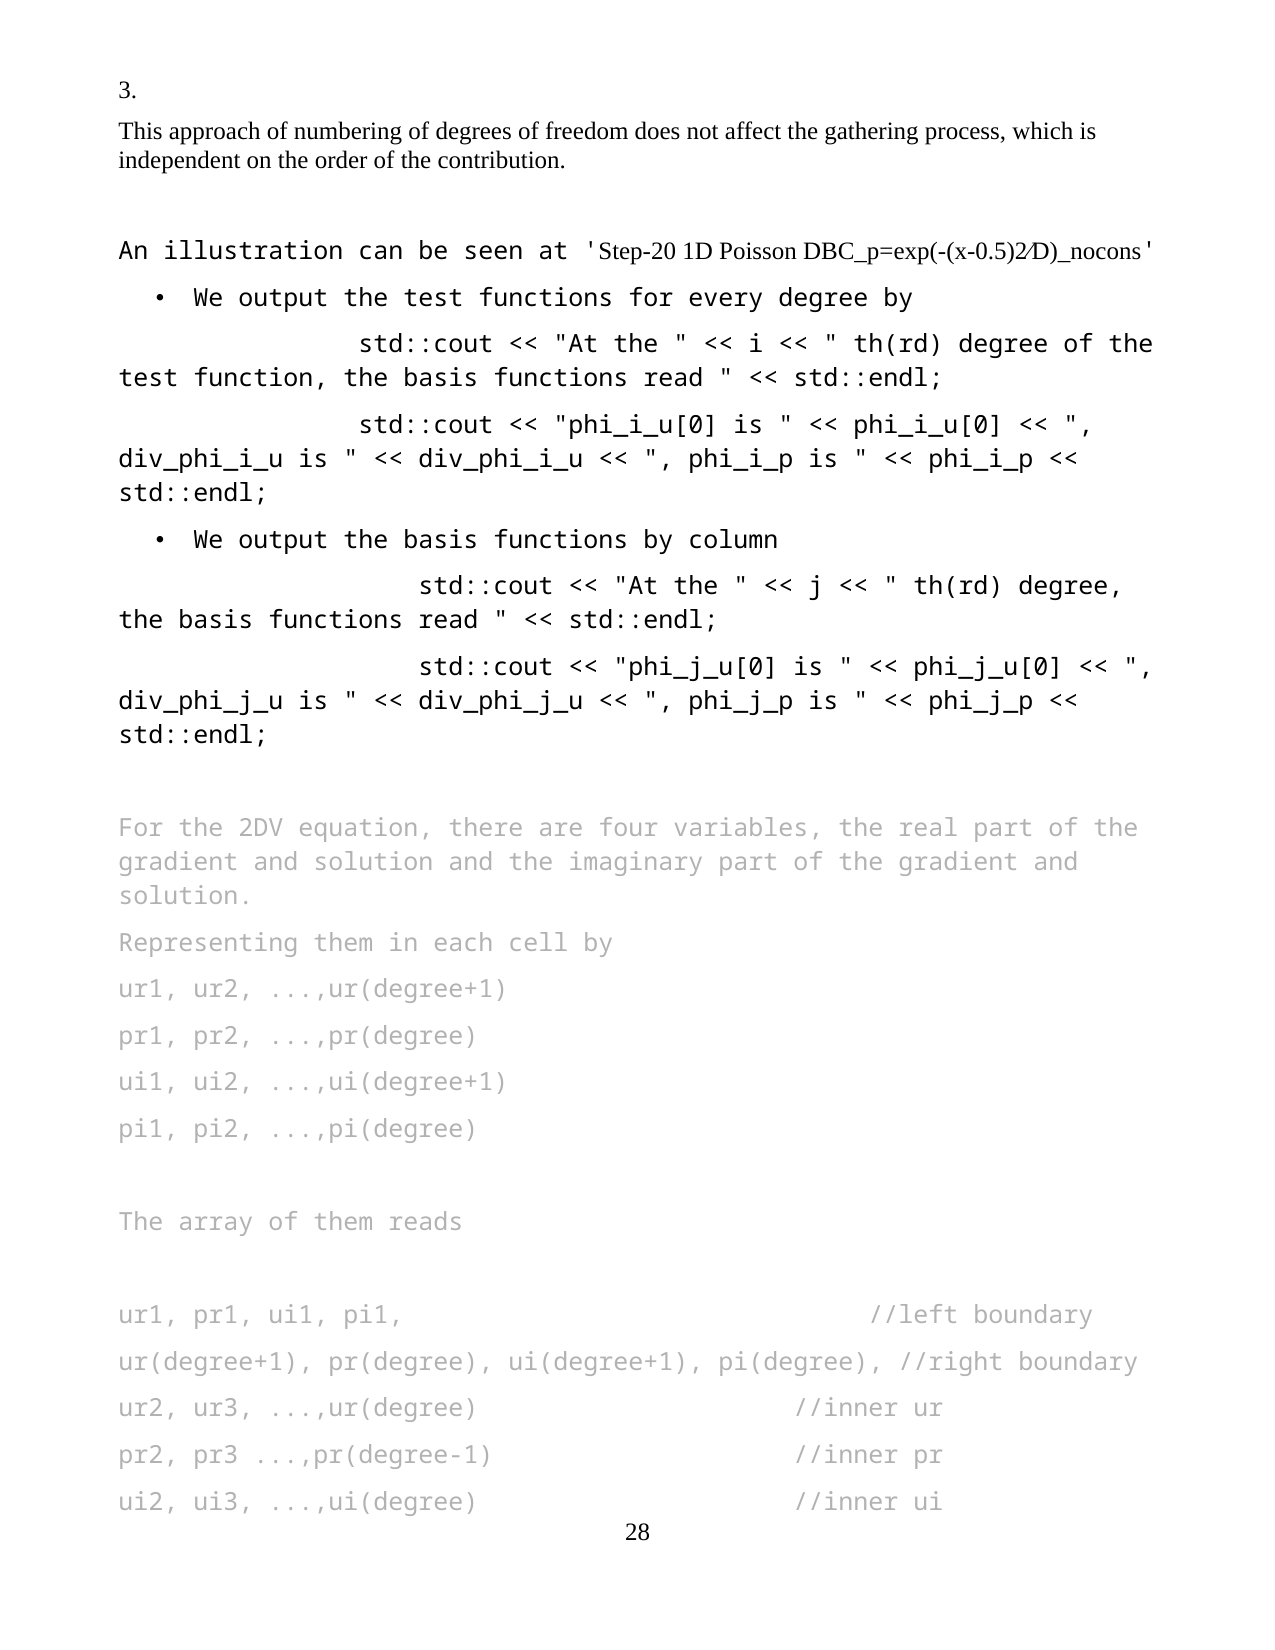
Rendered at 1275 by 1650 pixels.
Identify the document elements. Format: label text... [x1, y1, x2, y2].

list We output the basis functions by column [156, 521, 1157, 555]
text std::cout << "At the " << i << " th(rd) degree of the test function, the basis functions read " << std::endl; [118, 326, 1157, 394]
text An illustration can be seen at 'Step-20 1D Poisson DBC_p=exp(-(x-0.5)2⁄D)_nocons' [118, 233, 1157, 267]
text pi1, pi2, ...,pi(degree) [118, 1111, 1157, 1145]
text ur1, ur2, ...,ur(degree+1) [118, 971, 1157, 1005]
text pr1, pr2, ...,pr(degree) [118, 1017, 1157, 1052]
text ui2, ui3, ...,ui(degree) //inner ui [118, 1483, 1157, 1517]
text ur1, pr1, ui1, pi1, //left boundary [118, 1297, 1157, 1331]
text pr2, pr3 ...,pr(degree-1) //inner pr [118, 1437, 1157, 1471]
text std::cout << "phi_j_u[0] is " << phi_j_u[0] << ", div_phi_j_u is " << div_phi_j_u << ", phi_j_p is " << phi_j_p << std::endl; [118, 648, 1157, 751]
list We output the test functions for every degree by [156, 279, 1157, 313]
text The array of them reads [118, 1204, 1157, 1238]
text 3. [118, 75, 1157, 104]
text std::cout << "phi_i_u[0] is " << phi_i_u[0] << ", div_phi_i_u is " << div_phi_i_u << ", phi_i_p is " << phi_i_p << std::endl; [118, 407, 1157, 509]
text std::cout << "At the " << j << " th(rd) degree, the basis functions read " << std::endl; [118, 568, 1157, 636]
text Representing them in each cell by [118, 924, 1157, 958]
text This approach of numbering of degrees of freedom does not affect the gathering process, which is independent on the order of the contribution. [118, 116, 1157, 174]
text ur2, ur3, ...,ur(degree) //inner ur [118, 1390, 1157, 1424]
text ur(degree+1), pr(degree), ui(degree+1), pi(degree), //right boundary [118, 1343, 1157, 1377]
text For the 2DV equation, there are four variables, the real part of the gradient and solution and the imaginary part of the gradient and solution. [118, 810, 1157, 912]
text ui1, ui2, ...,ui(degree+1) [118, 1064, 1157, 1098]
